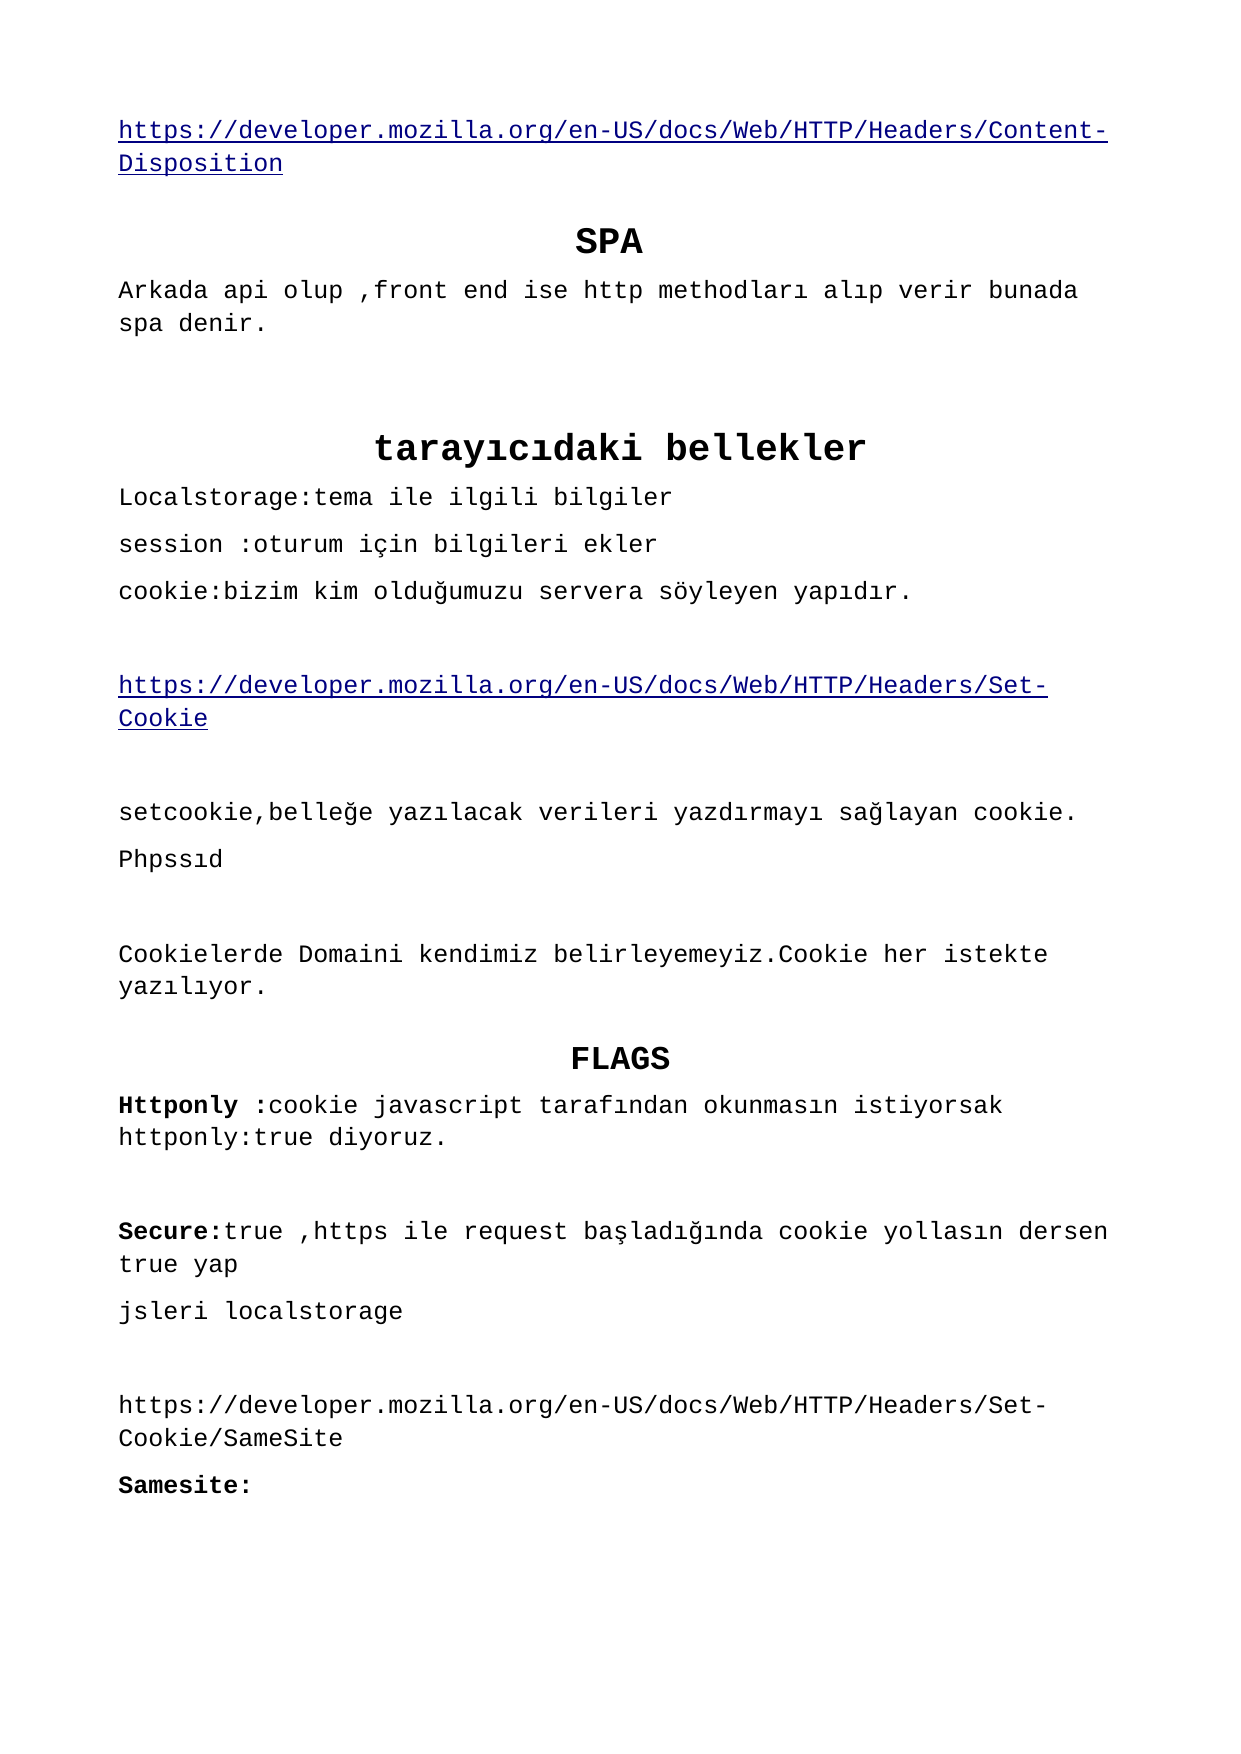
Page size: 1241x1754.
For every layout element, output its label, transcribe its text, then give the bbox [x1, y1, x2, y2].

text session :oturum için bilgileri ekler [118, 532, 1122, 560]
subtitle SPA [118, 223, 1122, 265]
subtitle tarayıcıdaki bellekler [118, 429, 1122, 472]
text Samesite: [118, 1472, 1122, 1501]
text https://developer.mozilla.org/en-US/docs/Web/HTTP/Headers/Set-Cookie/SameSite [118, 1393, 1122, 1454]
text https://developer.mozilla.org/en-US/docs/Web/HTTP/Headers/Content-Disposition [118, 118, 1122, 179]
text Localstorage:tema ile ilgili bilgiler [118, 484, 1122, 513]
text cookie:bizim kim olduğumuzu servera söyleyen yapıdır. [118, 579, 1122, 607]
subtitle FLAGS [118, 1042, 1122, 1080]
text Cookielerde Domaini kendimiz belirleyemeyiz.Cookie her istekte yazılıyor. [118, 941, 1122, 1002]
text Secure:true ,https ile request başladığında cookie yollasın dersen true yap [118, 1219, 1122, 1280]
text Phpssıd [118, 847, 1122, 875]
text setcookie,belleğe yazılacak verileri yazdırmayı sağlayan cookie. [118, 800, 1122, 828]
text jsleri localstorage [118, 1298, 1122, 1327]
text https://developer.mozilla.org/en-US/docs/Web/HTTP/Headers/Set-Cookie [118, 673, 1122, 734]
text Httponly :cookie javascript tarafından okunmasın istiyorsak httponly:true diyoruz. [118, 1092, 1122, 1153]
text Arkada api olup ,front end ise http methodları alıp verir bunada spa denir. [118, 278, 1122, 338]
